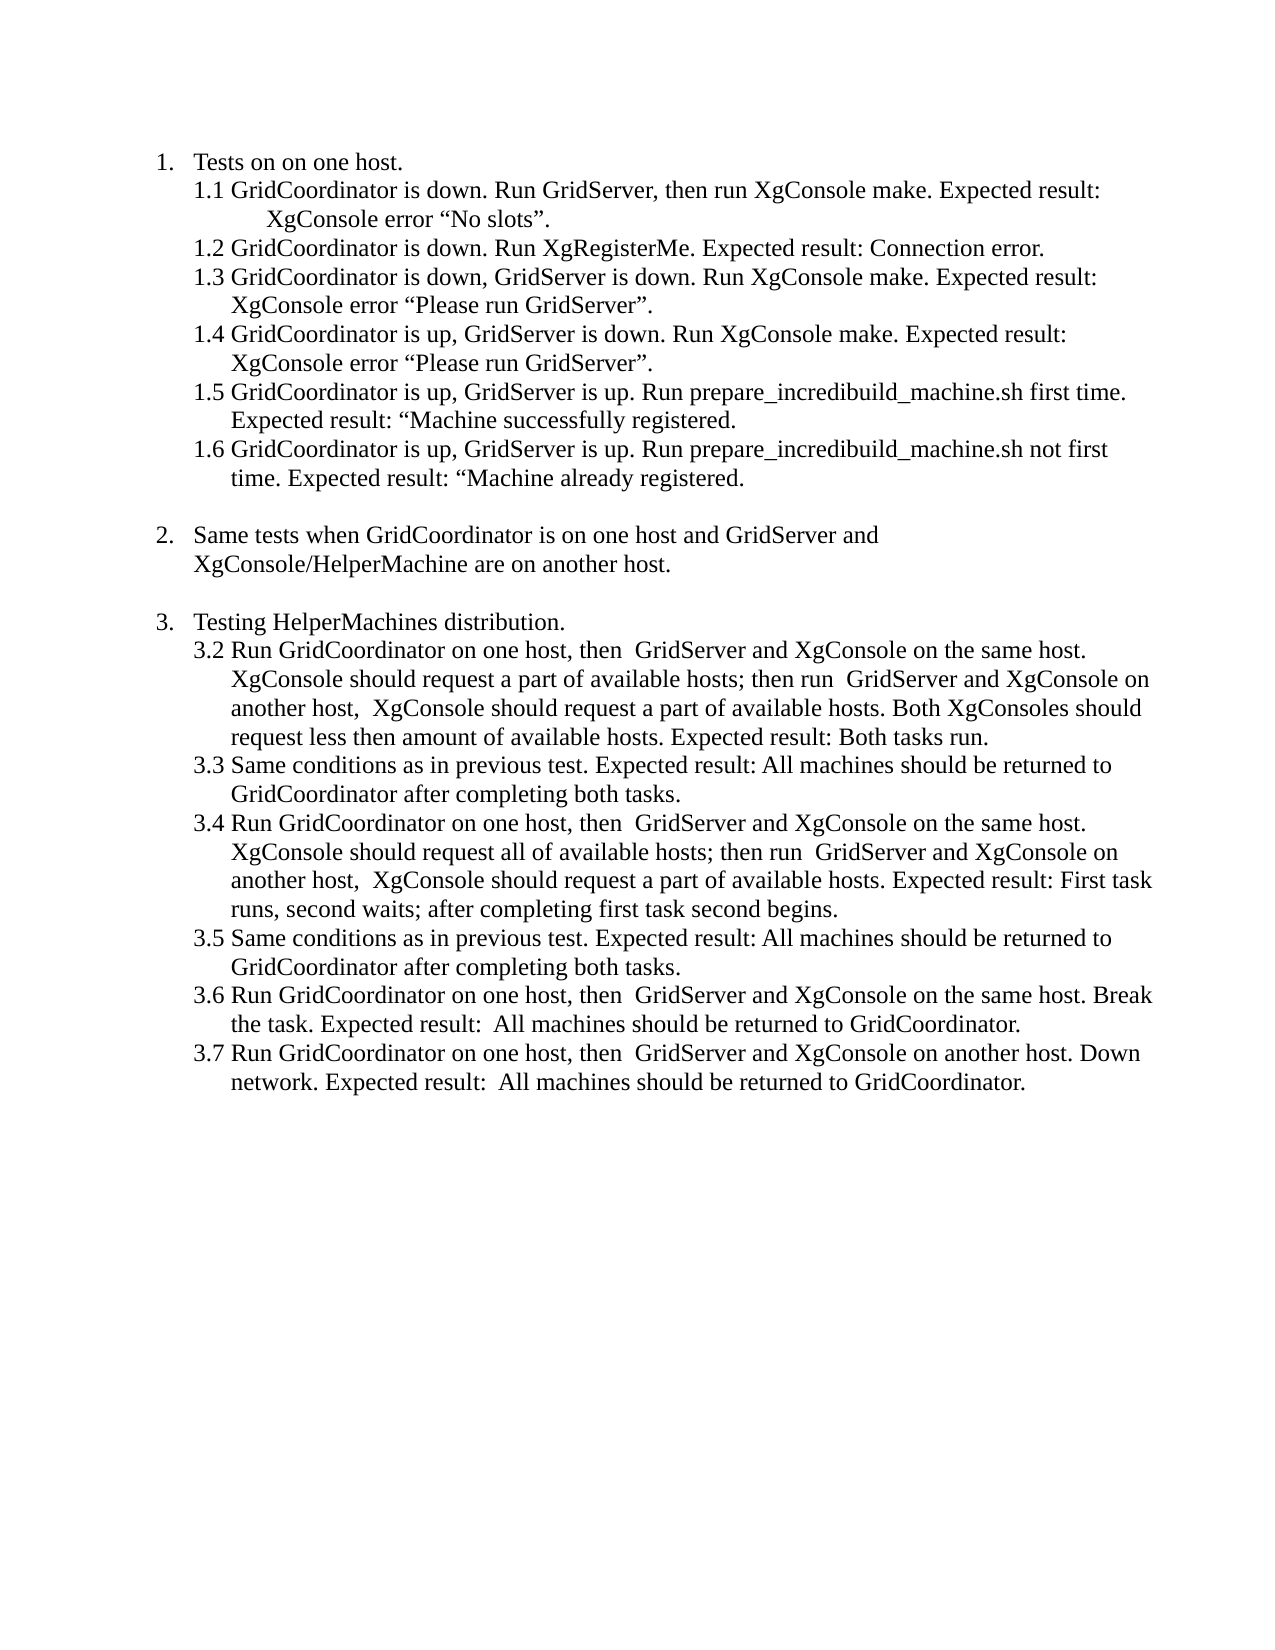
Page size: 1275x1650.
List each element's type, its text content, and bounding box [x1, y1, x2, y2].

list GridCoordinator is up, GridServer is up. Run prepare_incredibuild_machine.sh not first time. Expected result: “Machine already registered. [193, 434, 1157, 492]
list GridCoordinator is up, GridServer is up. Run prepare_incredibuild_machine.sh first time. Expected result: “Machine successfully registered. [193, 377, 1157, 434]
list 1.1 GridCoordinator is down. Run GridServer, then run XgConsole make. Expected result: [156, 176, 1157, 204]
list Run GridCoordinator on one host, then GridServer and XgConsole on the same host. XgConsole should request all of available hosts; then run GridServer and XgConsole on another host, XgConsole should request a part of available hosts. Expected result: First task runs, second waits; after completing first task second begins. [193, 808, 1157, 923]
list Run GridCoordinator on one host, then GridServer and XgConsole on another host. Down network. Expected result: All machines should be returned to GridCoordinator. [193, 1038, 1157, 1096]
list GridCoordinator is down, GridServer is down. Run XgConsole make. Expected result: XgConsole error “Please run GridServer”. [193, 262, 1157, 319]
list Testing HelperMachines distribution. [156, 607, 1157, 636]
list Same conditions as in previous test. Expected result: All machines should be returned to GridCoordinator after completing both tasks. [193, 751, 1157, 808]
list Run GridCoordinator on one host, then GridServer and XgConsole on the same host. XgConsole should request a part of available hosts; then run GridServer and XgConsole on another host, XgConsole should request a part of available hosts. Both XgConsoles should request less then amount of available hosts. Expected result: Both tasks run. [193, 636, 1157, 751]
list Same conditions as in previous test. Expected result: All machines should be returned to GridCoordinator after completing both tasks. [193, 923, 1157, 981]
list GridCoordinator is up, GridServer is down. Run XgConsole make. Expected result: XgConsole error “Please run GridServer”. [193, 319, 1157, 377]
list Same tests when GridCoordinator is on one host and GridServer and XgConsole/HelperMachine are on another host. [156, 521, 1157, 578]
list Tests on on one host. [156, 147, 1157, 176]
list GridCoordinator is down. Run XgRegisterMe. Expected result: Connection error. [193, 233, 1157, 262]
text XgConsole error “No slots”. [118, 204, 1157, 233]
list Run GridCoordinator on one host, then GridServer and XgConsole on the same host. Break the task. Expected result: All machines should be returned to GridCoordinator. [193, 981, 1157, 1038]
